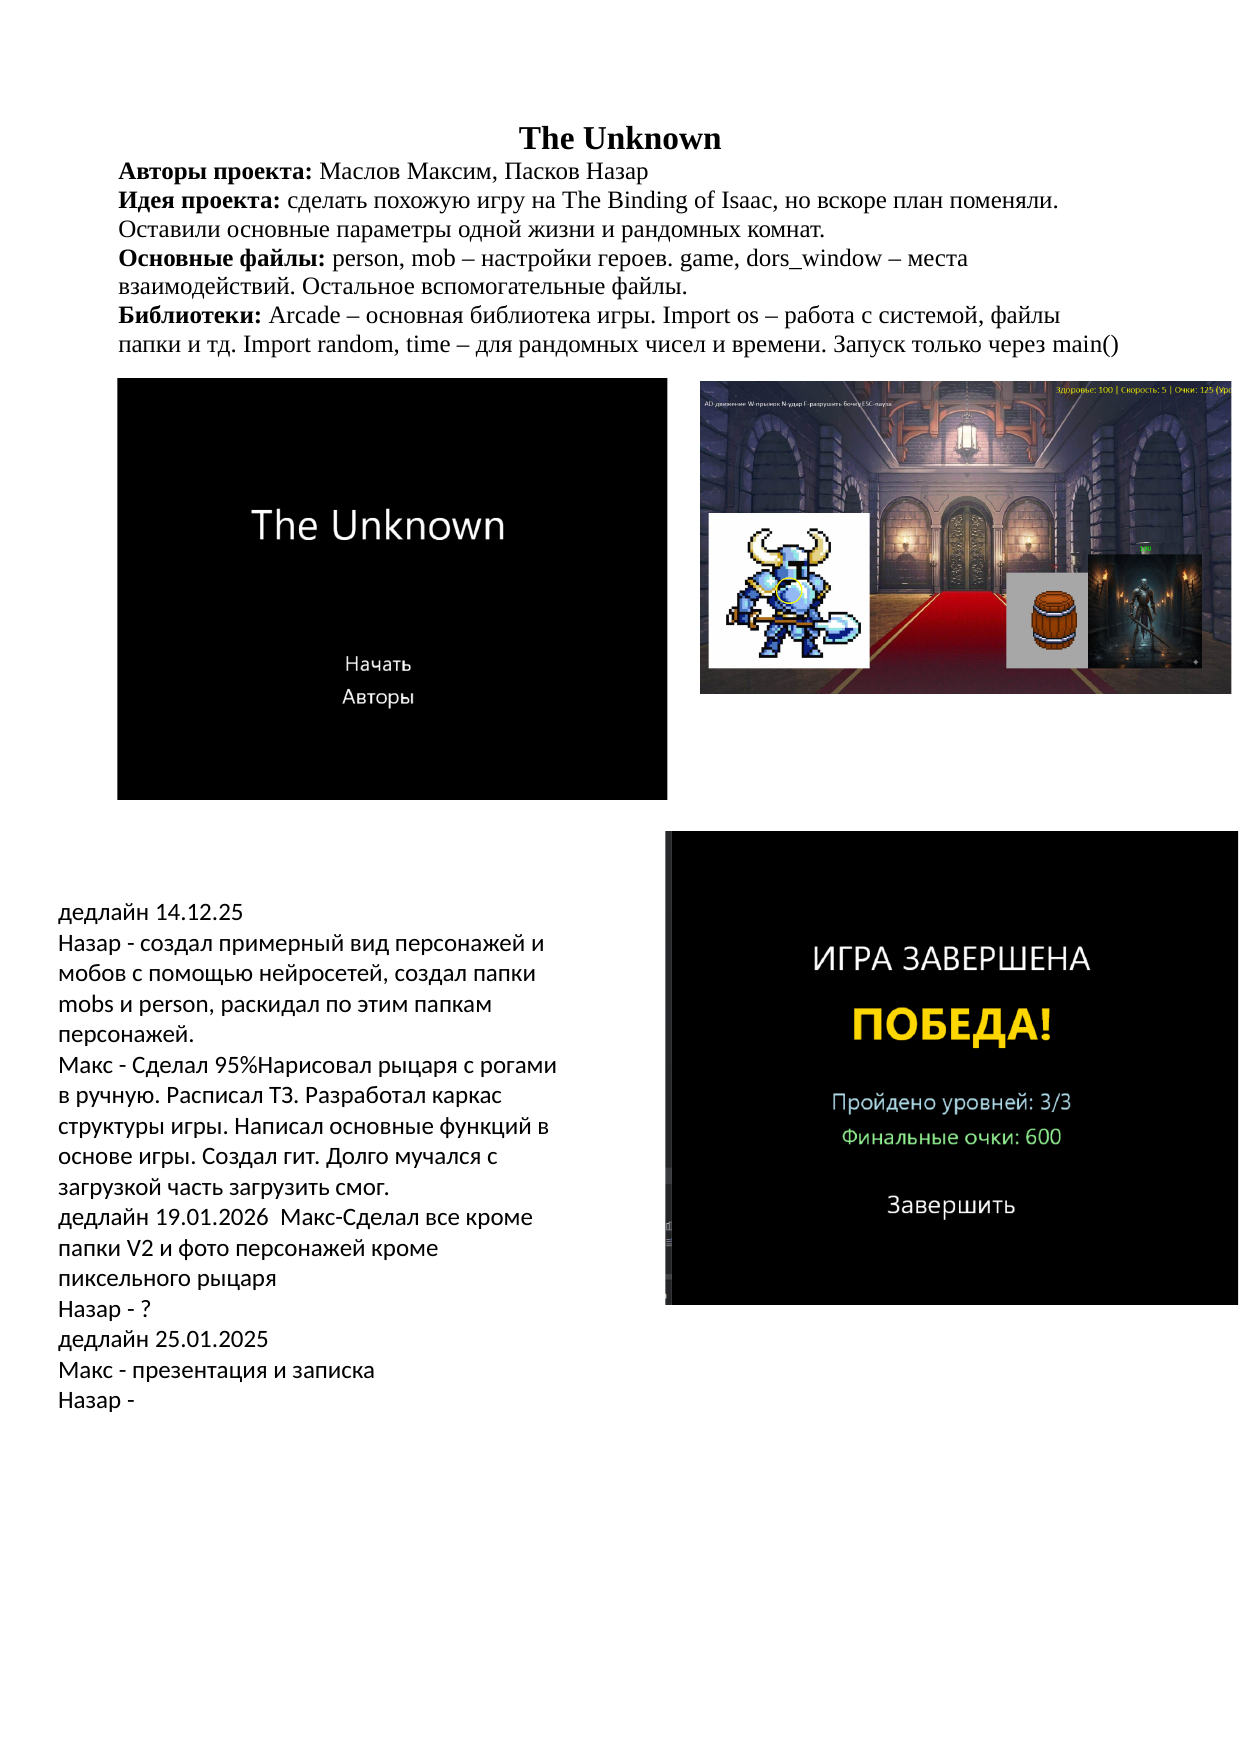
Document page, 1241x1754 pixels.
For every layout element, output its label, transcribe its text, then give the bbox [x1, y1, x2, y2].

text Идея проекта: сделать похожую игру на The Binding of Isaac, но вскоре план поменяли. Оставили основные параметры одной жизни и рандомных комнат. [118, 185, 1122, 243]
text Библиотеки: Arcade – основная библиотека игры. Import os – работа с системой, файлы папки и тд. Import random, time – для рандомных чисел и времени. Запуск только через main() [118, 300, 1122, 358]
picture [665, 831, 1239, 1305]
picture [117, 378, 668, 800]
text Авторы проекта: Маслов Максим, Пасков Назар [118, 156, 1122, 185]
picture [700, 381, 1232, 694]
text Основные файлы: person, mob – настройки героев. game, dors_window – места взаимодействий. Остальное вспомогательные файлы. [118, 243, 1122, 300]
text The Unknown [118, 118, 1122, 156]
